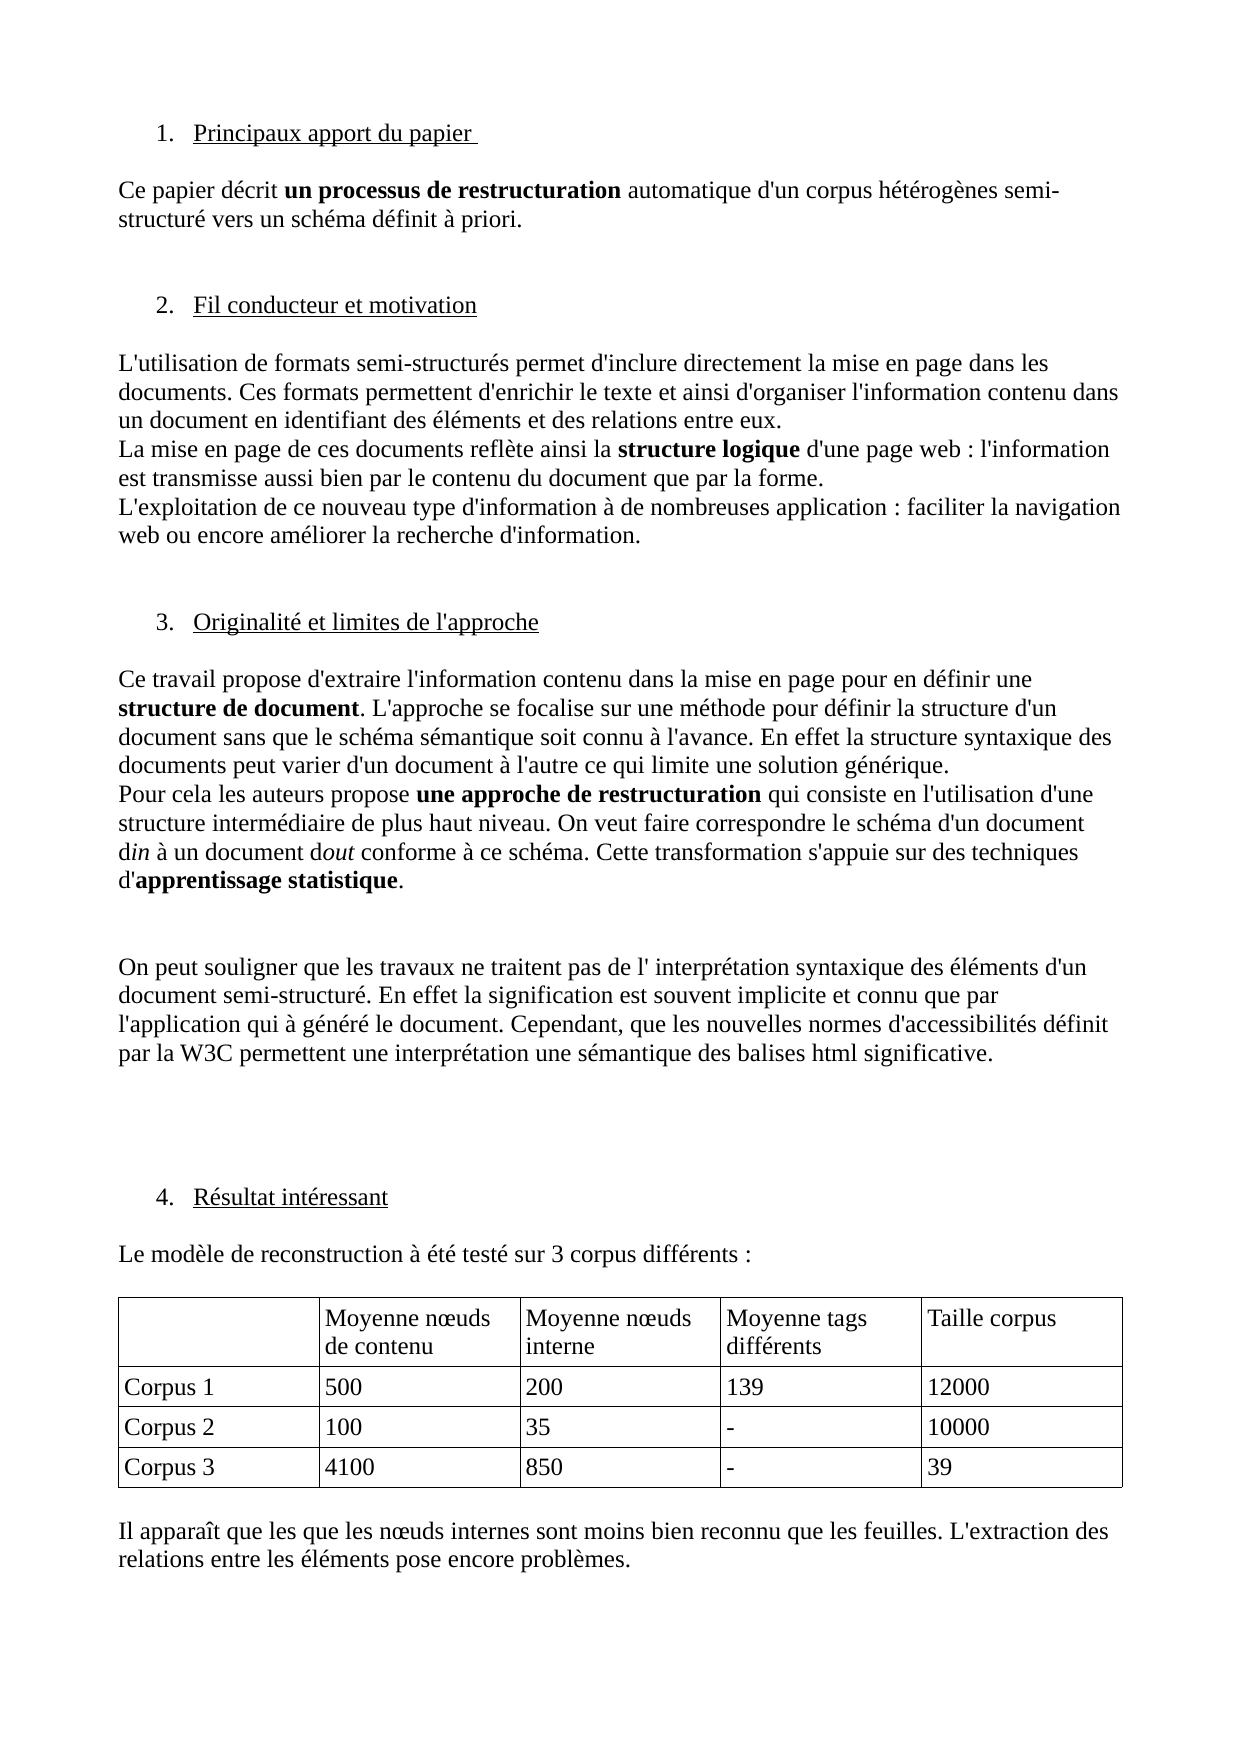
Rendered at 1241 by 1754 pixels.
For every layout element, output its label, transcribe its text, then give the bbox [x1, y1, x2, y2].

table_cell - [721, 1448, 921, 1487]
table_cell Corpus 3 [119, 1448, 319, 1487]
text On peut souligner que les travaux ne traitent pas de l' interprétation syntaxique des éléments d'un document semi-structuré. En effet la signification est souvent implicite et connu que par l'application qui à généré le document. Cependant, que les nouvelles normes d'accessibilités définit par la W3C permettent une interprétation une sémantique des balises html significative. [118, 952, 1122, 1067]
table_cell 500 [320, 1367, 520, 1406]
text L'exploitation de ce nouveau type d'information à de nombreuses application : faciliter la navigation web ou encore améliorer la recherche d'information. [118, 492, 1122, 549]
table_header Moyenne nœuds de contenu [320, 1298, 520, 1366]
table_header [119, 1298, 319, 1366]
text Le modèle de reconstruction à été testé sur 3 corpus différents : [118, 1239, 1122, 1268]
text Ce travail propose d'extraire l'information contenu dans la mise en page pour en définir une structure de document. L'approche se focalise sur une méthode pour définir la structure d'un document sans que le schéma sémantique soit connu à l'avance. En effet la structure syntaxique des documents peut varier d'un document à l'autre ce qui limite une solution générique. [118, 664, 1122, 779]
table_header Moyenne nœuds interne [521, 1298, 720, 1366]
table_cell 12000 [922, 1367, 1122, 1406]
table_cell 139 [721, 1367, 921, 1406]
table_cell 200 [521, 1367, 720, 1406]
list Originalité et limites de l'approche [156, 607, 1122, 636]
table_cell 4100 [320, 1448, 520, 1487]
table_cell Corpus 1 [119, 1367, 319, 1406]
table_cell - [721, 1407, 921, 1447]
text Il apparaît que les que les nœuds internes sont moins bien reconnu que les feuilles. L'extraction des relations entre les éléments pose encore problèmes. [118, 1516, 1122, 1573]
text La mise en page de ces documents reflète ainsi la structure logique d'une page web : l'information est transmisse aussi bien par le contenu du document que par la forme. [118, 434, 1122, 492]
list Principaux apport du papier [156, 118, 1122, 147]
table_cell Corpus 2 [119, 1407, 319, 1447]
table_cell 10000 [922, 1407, 1122, 1447]
text Ce papier décrit un processus de restructuration automatique d'un corpus hétérogènes semi-structuré vers un schéma définit à priori. [118, 176, 1122, 233]
table_header Moyenne tags différents [721, 1298, 921, 1366]
list Fil conducteur et motivation [156, 291, 1122, 319]
table_cell 850 [521, 1448, 720, 1487]
table_cell 100 [320, 1407, 520, 1447]
text L'utilisation de formats semi-structurés permet d'inclure directement la mise en page dans les documents. Ces formats permettent d'enrichir le texte et ainsi d'organiser l'information contenu dans un document en identifiant des éléments et des relations entre eux. [118, 348, 1122, 434]
table_cell 39 [922, 1448, 1122, 1487]
table_cell 35 [521, 1407, 720, 1447]
table_header Taille corpus [922, 1298, 1122, 1366]
text Pour cela les auteurs propose une approche de restructuration qui consiste en l'utilisation d'une structure intermédiaire de plus haut niveau. On veut faire correspondre le schéma d'un document din à un document dout conforme à ce schéma. Cette transformation s'appuie sur des techniques d'apprentissage statistique. [118, 779, 1122, 894]
list Résultat intéressant [156, 1182, 1122, 1211]
